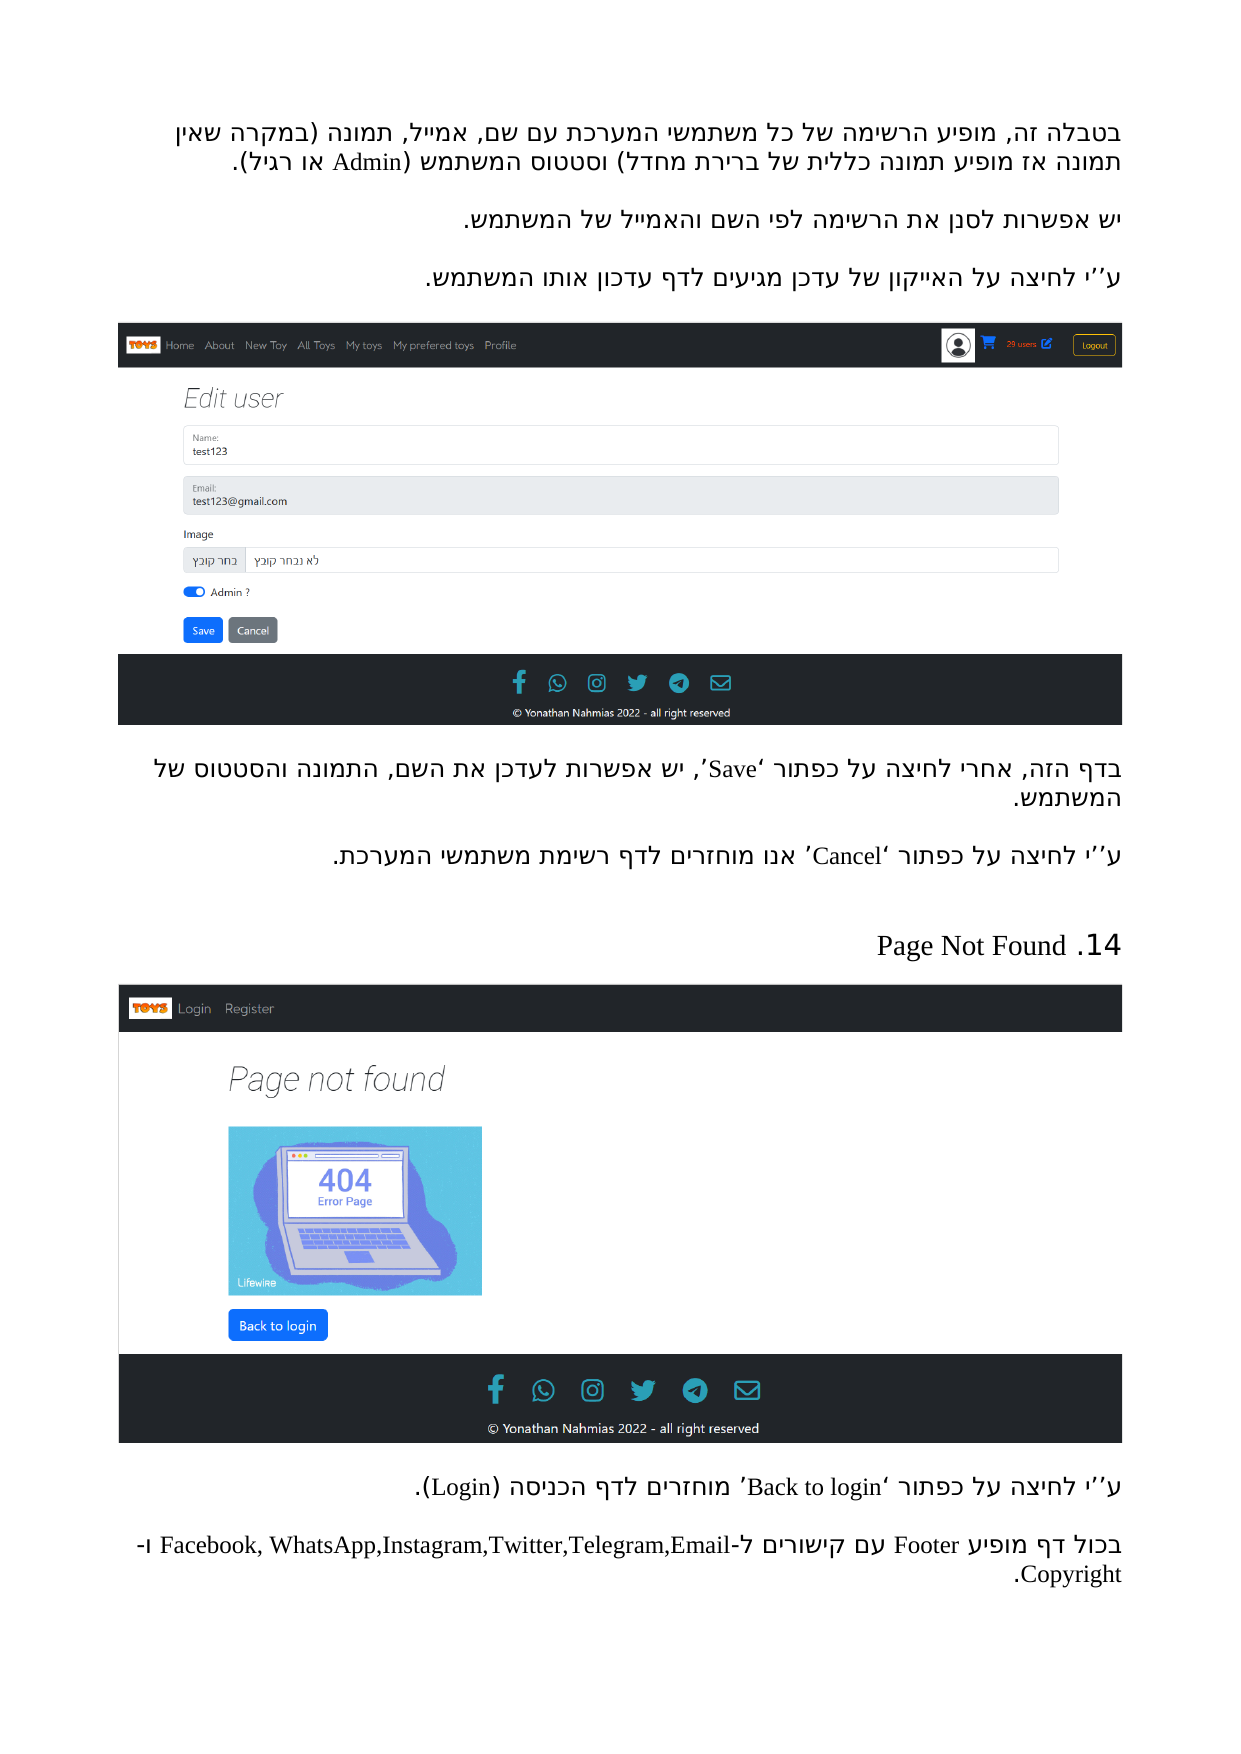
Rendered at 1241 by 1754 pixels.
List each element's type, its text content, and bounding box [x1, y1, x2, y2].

picture [118, 321, 1123, 725]
text ע’’י לחיצה על כפתור ‘Cancel’ אנו מוחזרים לדף רשימת משתמשי המערכת. [118, 841, 1122, 870]
text יש אפשרות לסנן את הרשימה לפי השם והאמייל של המשתמש. [118, 205, 1122, 234]
text בטבלה זה, מופיע הרשימה של כל משתמשי המערכת עם שם, אמייל, תמונה (במקרה שאין תמונה אז מופיע תמונה כללית של ברירת מחדל) וסטטוס המשתמש (Admin או רגיל). [118, 118, 1122, 177]
text 14. Page Not Found [118, 928, 1122, 962]
text בכול דף מופיע Footer עם קישורים ל-Facebook, WhatsApp,Instagram,Twitter,Telegram,Email ו-Copyright. [118, 1530, 1122, 1588]
picture [118, 983, 1123, 1443]
text ע’’י לחיצה על כפתור ‘Back to login’ מוחזרים לדף הכניסה (Login). [118, 1472, 1122, 1501]
text בדף הזה, אחרי לחיצה על כפתור ‘Save’, יש אפשרות לעדכן את השם, התמונה והסטטוס של המשתמש. [118, 754, 1122, 812]
text ע’’י לחיצה על האייקון של עדכן מגיעים לדף עדכון אותו המשתמש. [118, 263, 1122, 292]
